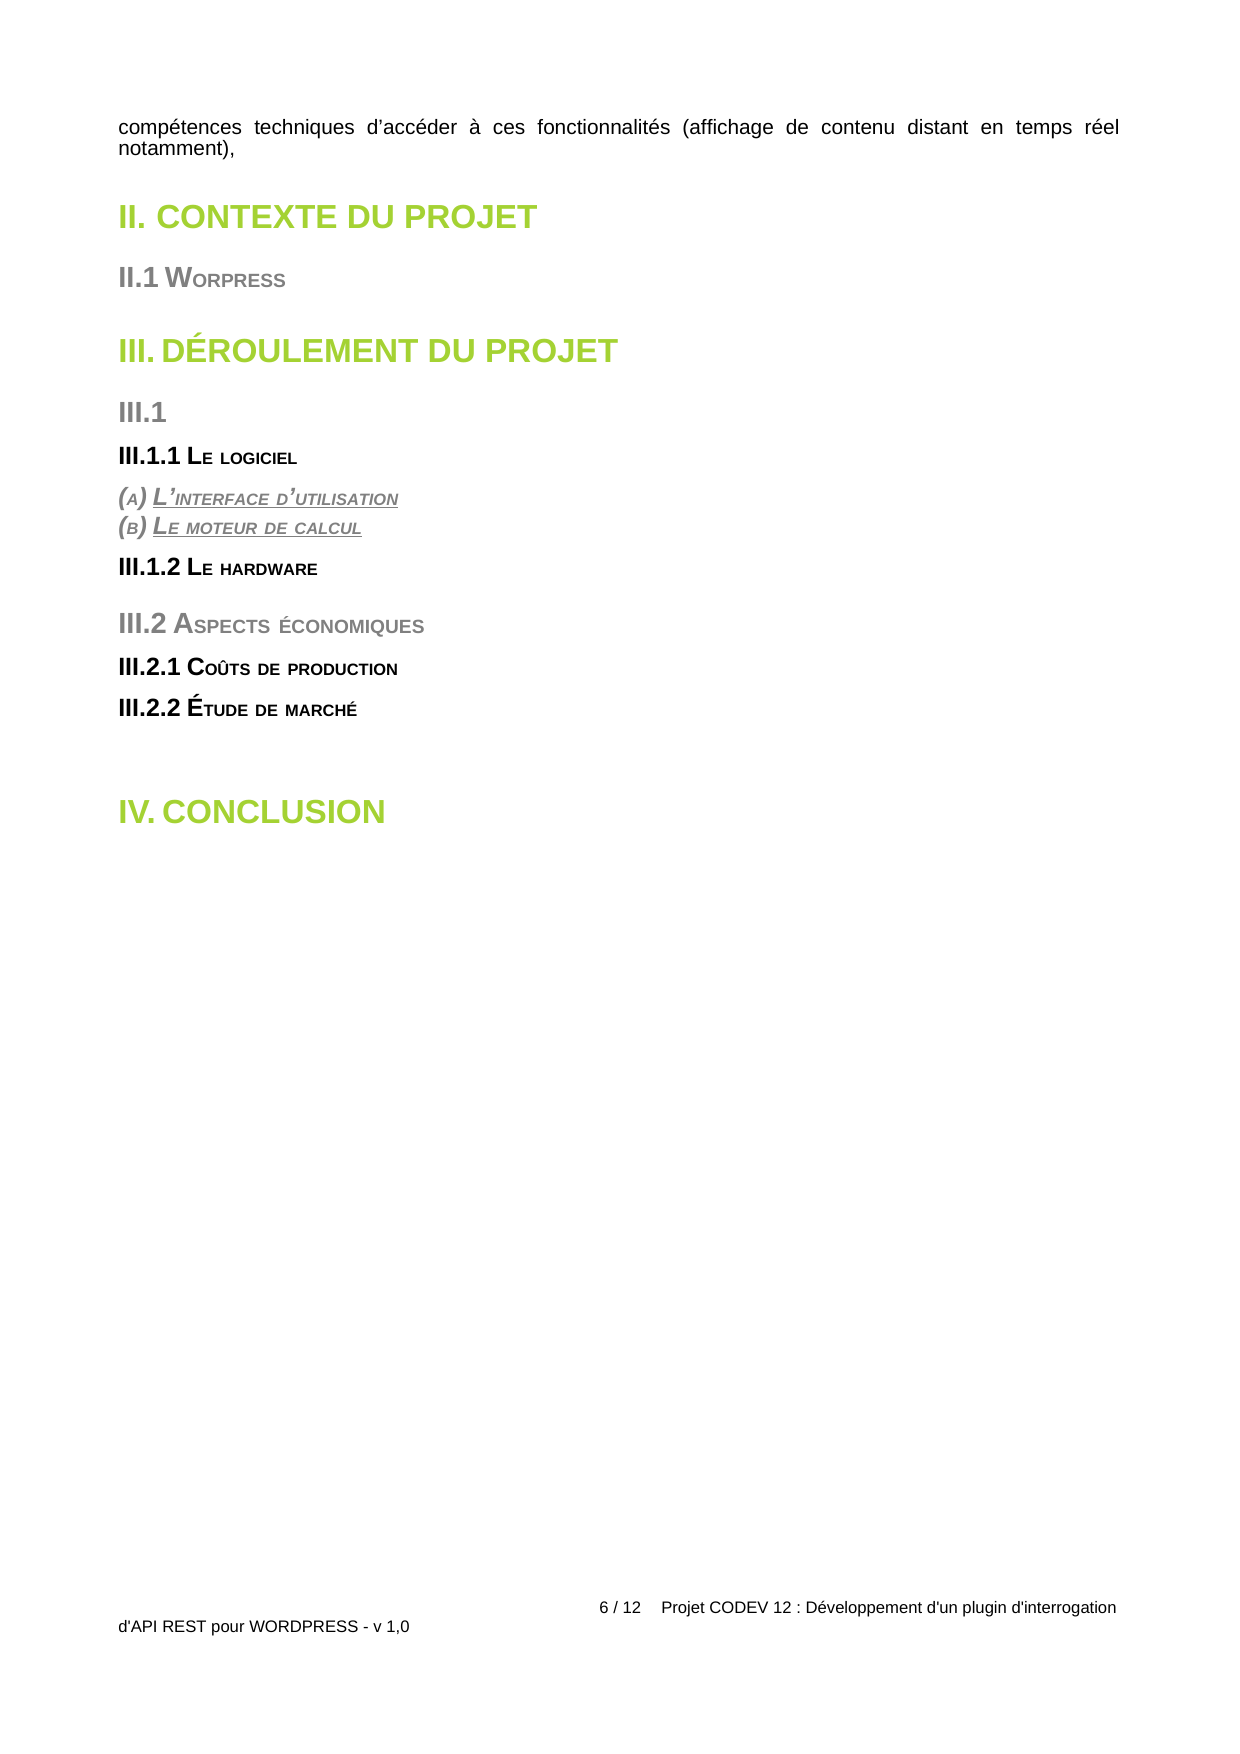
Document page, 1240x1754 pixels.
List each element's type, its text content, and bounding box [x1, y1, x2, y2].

text compétences techniques d’accéder à ces fonctionnalités (affichage de contenu distant en temps réel notamment), [118, 118, 1121, 159]
subtitle Worpress [118, 260, 1121, 294]
subtitle Contexte du projet [118, 197, 1121, 235]
subtitle Le logiciel [118, 441, 1121, 469]
subtitle Le hardware [118, 552, 1121, 581]
subtitle Coûts de production [118, 652, 1121, 681]
subtitle Aspects économiques [118, 606, 1121, 639]
subtitle Étude de marché [118, 693, 1121, 722]
subtitle Le moteur de calcul [118, 511, 1121, 539]
subtitle L’interface d’utilisation [118, 482, 1121, 511]
subtitle Conclusion [118, 792, 1121, 831]
subtitle Déroulement du projet [118, 331, 1121, 370]
